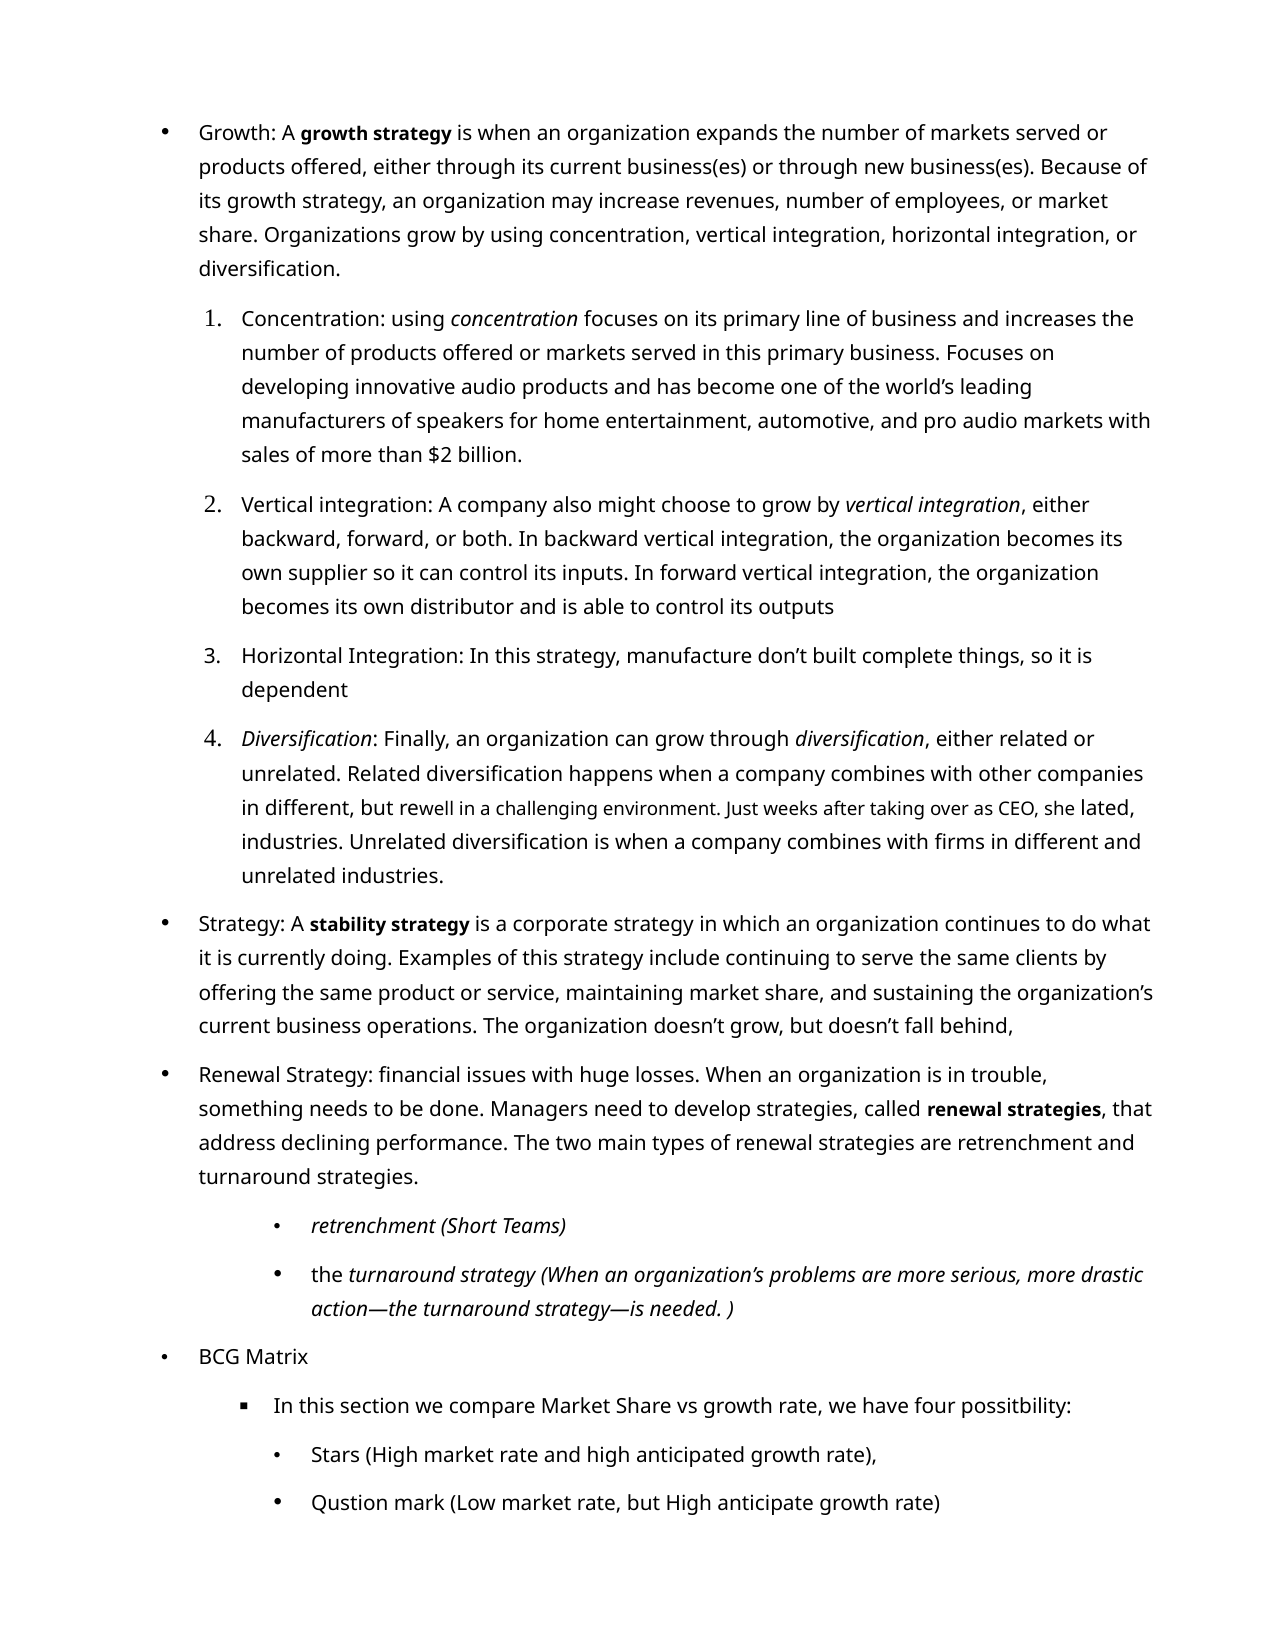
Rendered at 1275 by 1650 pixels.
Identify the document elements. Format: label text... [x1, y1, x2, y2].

list Growth: A growth strategy is when an organization expands the number of markets served or products offered, either through its current business(es) or through new business(es). Because of its growth strategy, an organization may increase revenues, number of employees, or market share. Organizations grow by using concentration, vertical integration, horizontal integration, or diversification. [161, 118, 1157, 283]
list Diversification: Finally, an organization can grow through diversification, either related or unrelated. Related diversification happens when a company combines with other companies in different, but rewell in a challenging environment. Just weeks after taking over as CEO, she lated, industries. Unrelated diversification is when a company combines with firms in different and unrelated industries. [203, 723, 1157, 889]
list Qustion mark (Low market rate, but High anticipate growth rate) [273, 1488, 1157, 1517]
list Stars (High market rate and high anticipated growth rate), [273, 1440, 1157, 1468]
list In this section we compare Market Share vs growth rate, we have four possitbility: [236, 1391, 1157, 1419]
list Concentration: using concentration focuses on its primary line of business and increases the number of products offered or markets served in this primary business. Focuses on developing innovative audio products and has become one of the world’s leading manufacturers of speakers for home entertainment, automotive, and pro audio markets with sales of more than $2 billion. [203, 303, 1157, 469]
list Strategy: A stability strategy is a corporate strategy in which an organization continues to do what it is currently doing. Examples of this strategy include continuing to serve the same clients by offering the same product or service, maintaining market share, and sustaining the organization’s current business operations. The organization doesn’t grow, but doesn’t fall behind, [161, 909, 1157, 1040]
list the turnaround strategy (When an organization’s problems are more serious, more drastic action—the turnaround strategy—is needed. ) [273, 1260, 1157, 1322]
list Vertical integration: A company also might choose to grow by vertical integration, either backward, forward, or both. In backward vertical integration, the organization becomes its own supplier so it can control its inputs. In forward vertical integration, the organization becomes its own distributor and is able to control its outputs [203, 489, 1157, 621]
list retrenchment (Short Teams) [273, 1211, 1157, 1239]
list Horizontal Integration: In this strategy, manufacture don’t built complete things, so it is dependent [203, 641, 1157, 703]
list Renewal Strategy: financial issues with huge losses. When an organization is in trouble, something needs to be done. Managers need to develop strategies, called renewal strategies, that address declining performance. The two main types of renewal strategies are retrenchment and turnaround strategies. [161, 1060, 1157, 1191]
list BCG Matrix [161, 1342, 1157, 1371]
